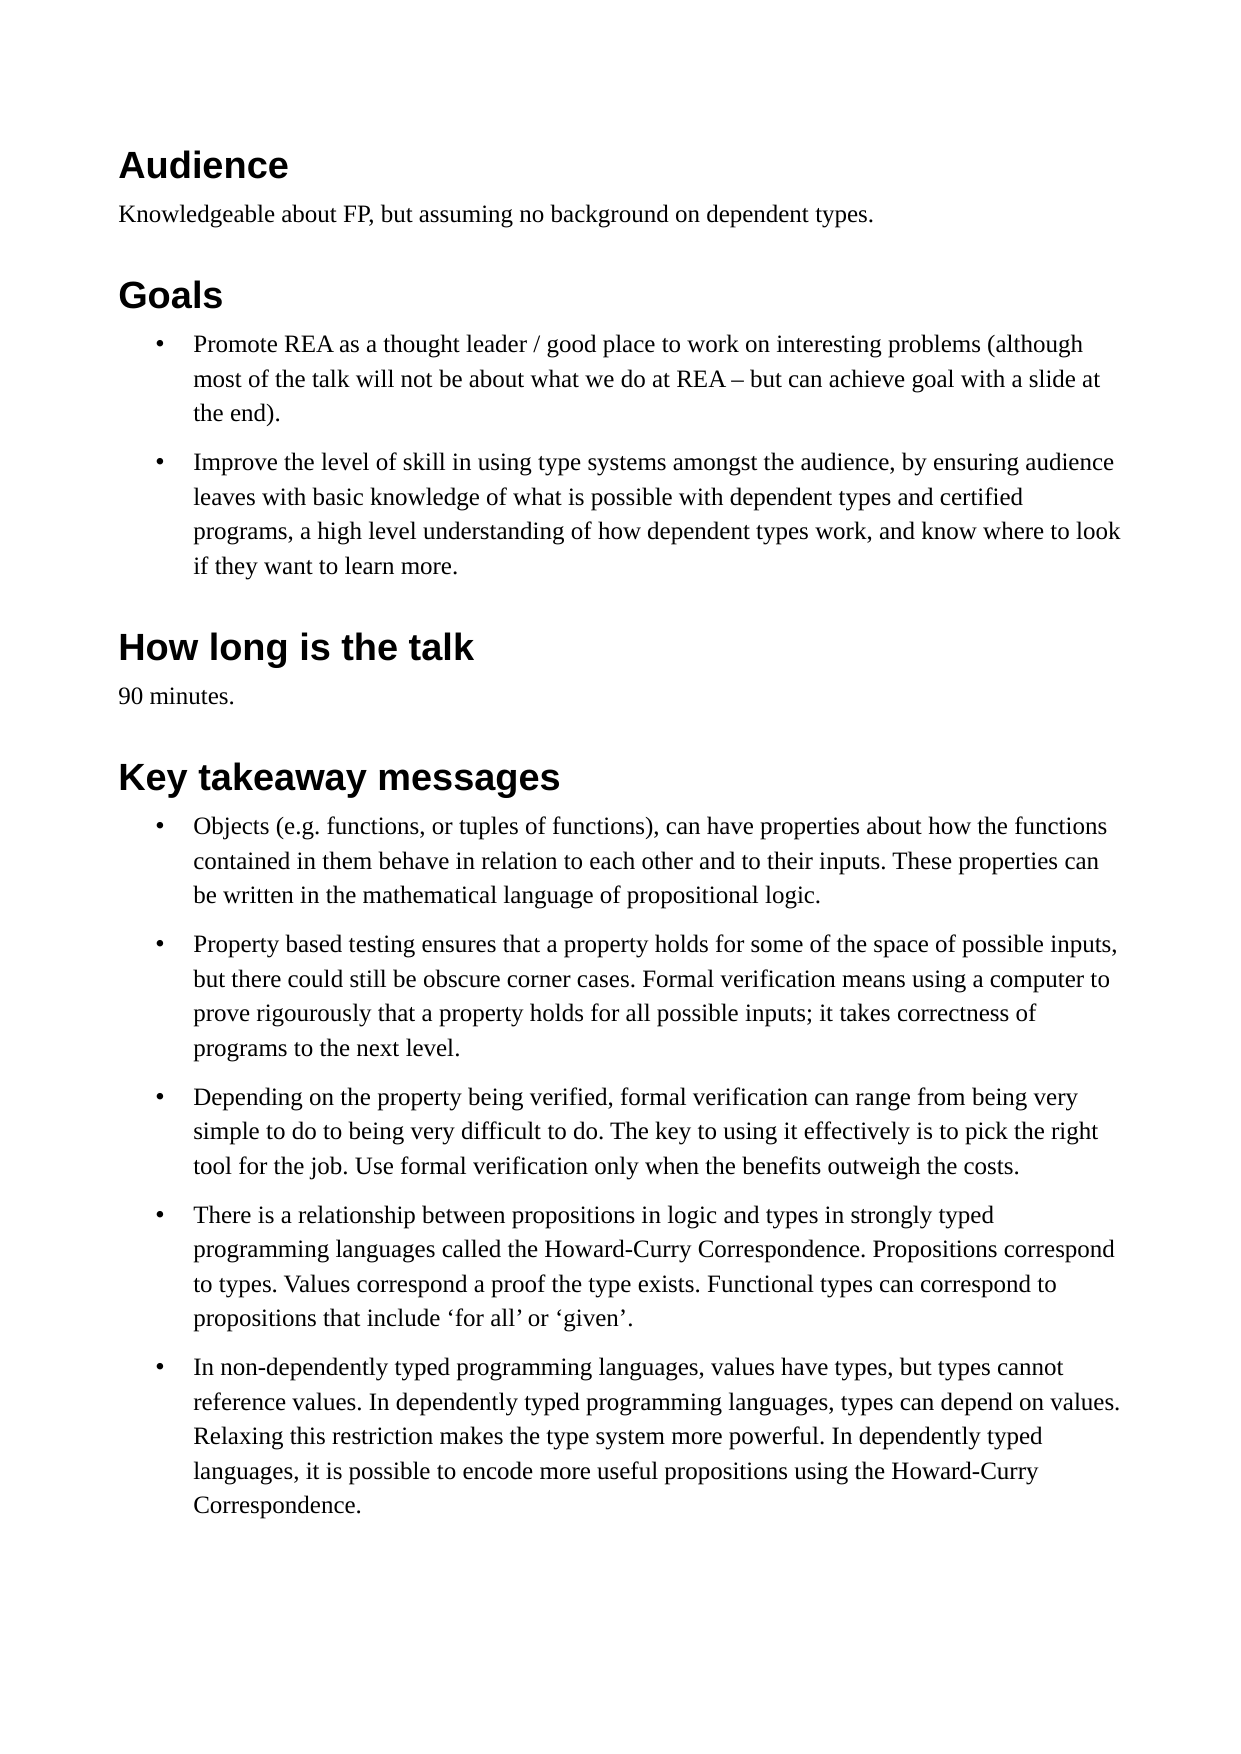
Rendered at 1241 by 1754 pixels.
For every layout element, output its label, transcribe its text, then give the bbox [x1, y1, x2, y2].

text Knowledgeable about FP, but assuming no background on dependent types. [118, 199, 1122, 228]
list Improve the level of skill in using type systems amongst the audience, by ensuring audience leaves with basic knowledge of what is possible with dependent types and certified programs, a high level understanding of how dependent types work, and know where to look if they want to learn more. [156, 447, 1122, 580]
subtitle Key takeaway messages [118, 755, 1122, 799]
subtitle How long is the talk [118, 625, 1122, 669]
list There is a relationship between propositions in logic and types in strongly typed programming languages called the Howard-Curry Correspondence. Propositions correspond to types. Values correspond a proof the type exists. Functional types can correspond to propositions that include ‘for all’ or ‘given’. [156, 1200, 1122, 1332]
subtitle Goals [118, 273, 1122, 317]
text 90 minutes. [118, 681, 1122, 710]
subtitle Audience [118, 143, 1122, 187]
list Objects (e.g. functions, or tuples of functions), can have properties about how the functions contained in them behave in relation to each other and to their inputs. These properties can be written in the mathematical language of propositional logic. [156, 811, 1122, 909]
list Property based testing ensures that a property holds for some of the space of possible inputs, but there could still be obscure corner cases. Formal verification means using a computer to prove rigourously that a property holds for all possible inputs; it takes correctness of programs to the next level. [156, 929, 1122, 1062]
list Promote REA as a thought leader / good place to work on interesting problems (although most of the talk will not be about what we do at REA – but can achieve goal with a slide at the end). [156, 329, 1122, 427]
list In non-dependently typed programming languages, values have types, but types cannot reference values. In dependently typed programming languages, types can depend on values. Relaxing this restriction makes the type system more powerful. In dependently typed languages, it is possible to encode more useful propositions using the Howard-Curry Correspondence. [156, 1352, 1122, 1519]
list Depending on the property being verified, formal verification can range from being very simple to do to being very difficult to do. The key to using it effectively is to pick the right tool for the job. Use formal verification only when the benefits outweigh the costs. [156, 1082, 1122, 1179]
